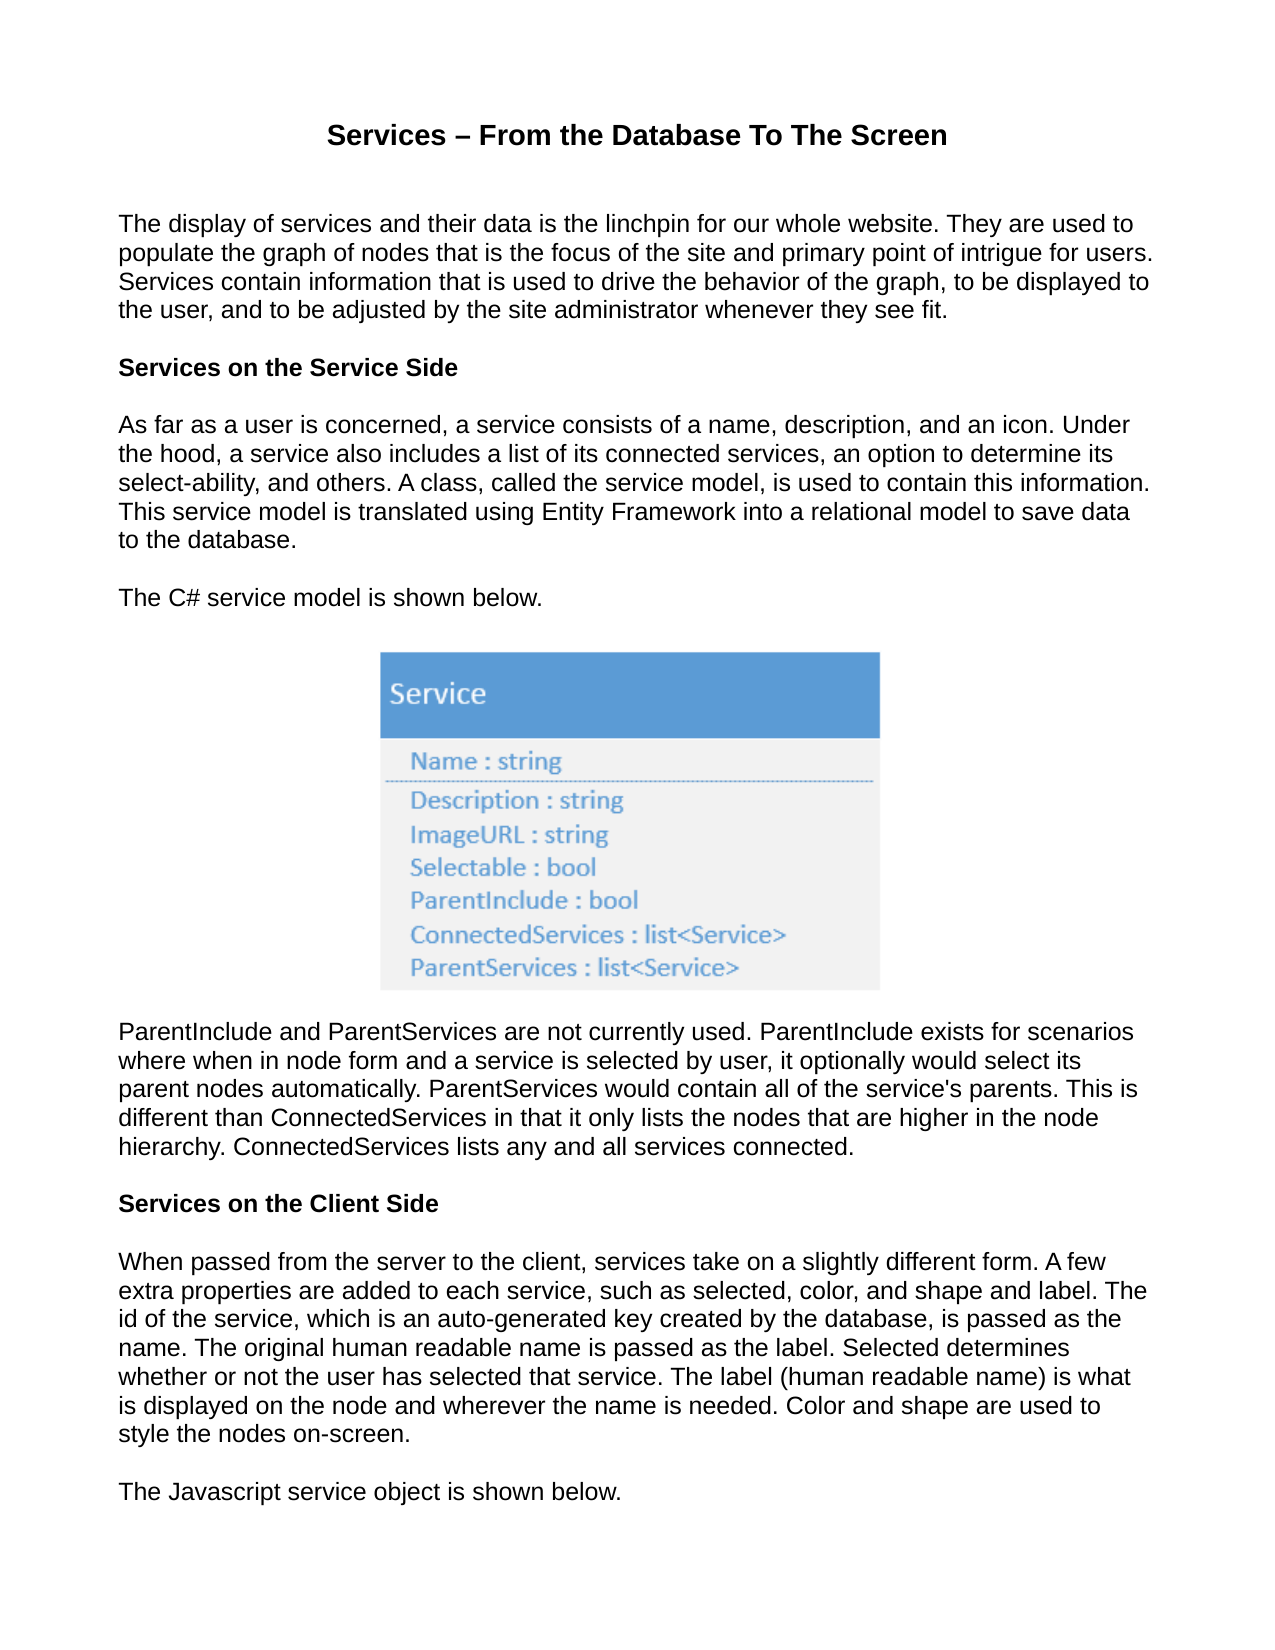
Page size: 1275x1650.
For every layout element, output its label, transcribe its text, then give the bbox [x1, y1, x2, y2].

text Services on the Client Side [118, 1189, 1157, 1218]
picture [365, 640, 910, 1017]
text As far as a user is concerned, a service consists of a name, description, and an icon. Under the hood, a service also includes a list of its connected services, an option to determine its select-ability, and others. A class, called the service model, is used to contain this information. This service model is translated using Entity Framework into a relational model to save data to the database. [118, 410, 1157, 554]
text When passed from the server to the client, services take on a slightly different form. A few extra properties are added to each service, such as selected, color, and shape and label. The id of the service, which is an auto-generated key created by the database, is passed as the name. The original human readable name is passed as the label. Selected determines whether or not the user has selected that service. The label (human readable name) is what is displayed on the node and wherever the name is needed. Color and shape are used to style the nodes on-screen. [118, 1247, 1157, 1448]
text ParentInclude and ParentServices are not currently used. ParentInclude exists for scenarios where when in node form and a service is selected by user, it optionally would select its parent nodes automatically. ParentServices would contain all of the service's parents. This is different than ConnectedServices in that it only lists the nodes that are higher in the node hierarchy. ConnectedServices lists any and all services connected. [118, 640, 1157, 1161]
text Services on the Service Side [118, 353, 1157, 382]
text The Javascript service object is shown below. [118, 1477, 1157, 1506]
text The display of services and their data is the linchpin for our whole website. They are used to populate the graph of nodes that is the focus of the site and primary point of intrigue for users. Services contain information that is used to drive the behavior of the graph, to be displayed to the user, and to be adjusted by the site administrator whenever they see fit. [118, 209, 1157, 324]
text The C# service model is shown below. [118, 583, 1157, 612]
text Services – From the Database To The Screen [118, 118, 1157, 152]
